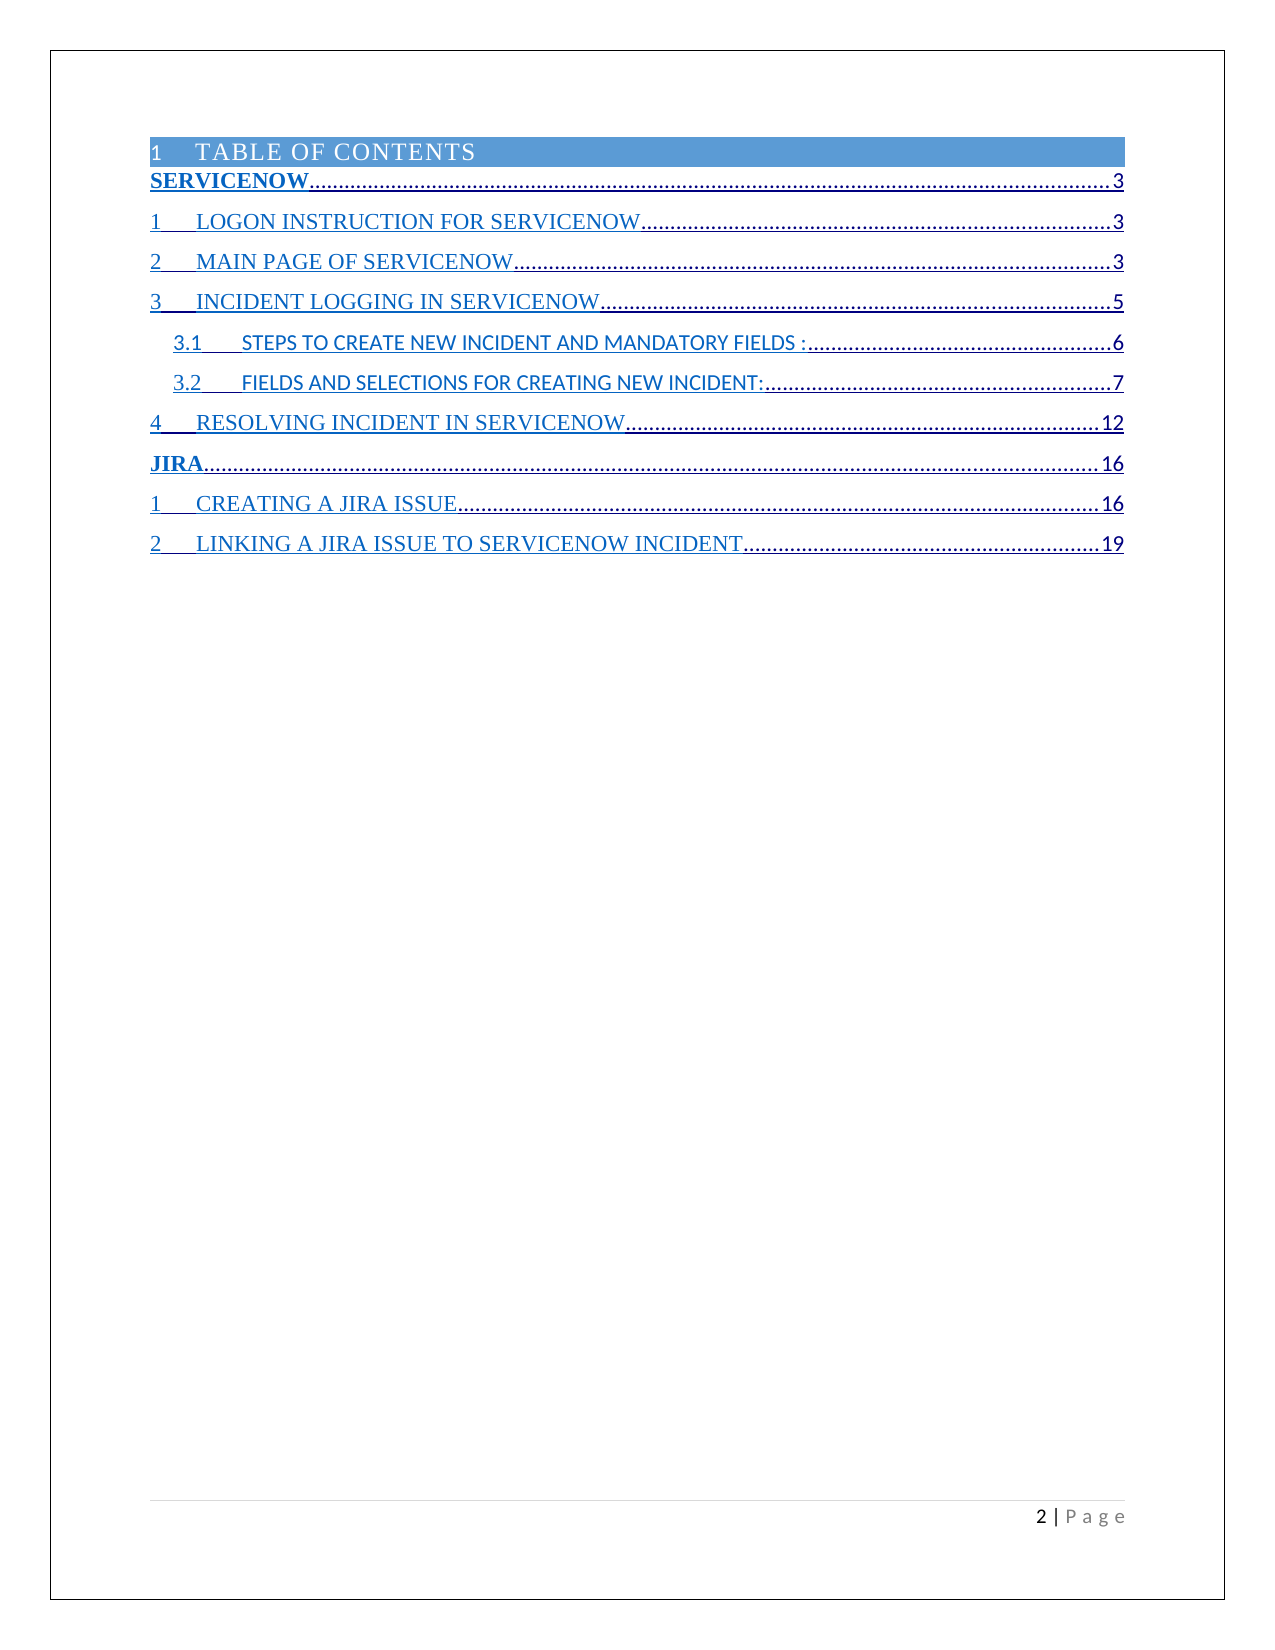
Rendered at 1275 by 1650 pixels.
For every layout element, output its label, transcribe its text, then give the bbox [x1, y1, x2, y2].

text 3.2 FIELDS AND SELECTIONS FOR CREATING NEW INCIDENT: 7 [173, 368, 1125, 396]
text 1 CREATING A JIRA ISSUE 16 [150, 489, 1125, 517]
text 2 MAIN PAGE OF SERVICENOW 3 [150, 247, 1125, 275]
text 3 INCIDENT LOGGING IN SERVICENOW 5 [150, 287, 1125, 316]
text SERVICENOW 3 [150, 167, 1125, 194]
text JIRA 16 [150, 449, 1125, 477]
text 3.1 STEPS TO CREATE NEW INCIDENT AND MANDATORY FIELDS : 6 [173, 328, 1125, 356]
text 2 LINKING A JIRA ISSUE TO SERVICENOW INCIDENT 19 [150, 529, 1125, 557]
subtitle Table of Contents [150, 137, 1125, 167]
text 4 RESOLVING INCIDENT IN SERVICENOW 12 [150, 408, 1125, 436]
text 1 LOGON INSTRUCTION FOR SERVICENOW 3 [150, 207, 1125, 235]
